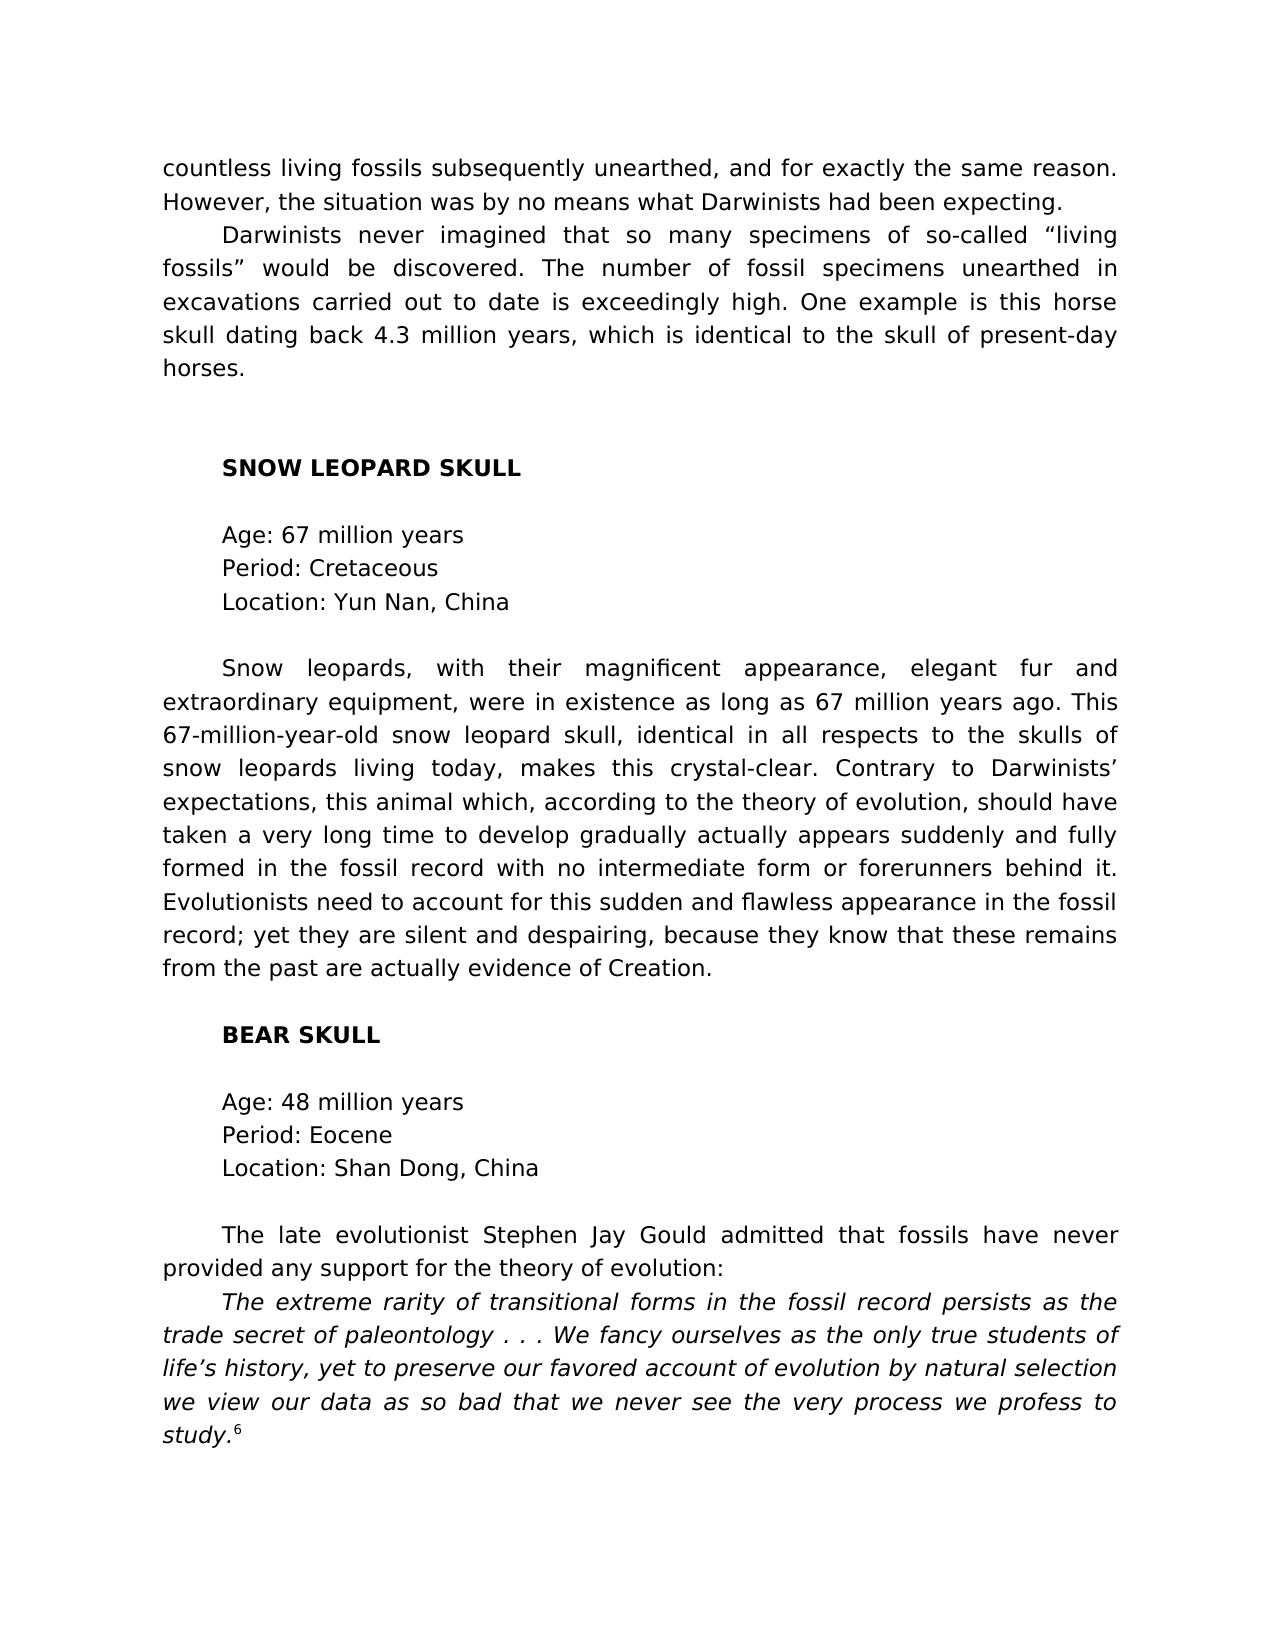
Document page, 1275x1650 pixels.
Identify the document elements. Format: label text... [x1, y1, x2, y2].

text BEAR SKULL [162, 1017, 1119, 1050]
text Location: Yun Nan, China [162, 583, 1119, 617]
text Snow leopards, with their magnificent appearance, elegant fur and extraordinary equipment, were in existence as long as 67 million years ago. This 67-million-year-old snow leopard skull, identical in all respects to the skulls of snow leopards living today, makes this crystal-clear. Contrary to Darwinists’ expectations, this animal which, according to the theory of evolution, should have taken a very long time to develop gradually actually appears suddenly and fully formed in the fossil record with no intermediate form or forerunners behind it. Evolutionists need to account for this sudden and flawless appearance in the fossil record; yet they are silent and despairing, because they know that these remains from the past are actually evidence of Creation. [162, 650, 1119, 983]
text SNOW LEOPARD SKULL [162, 450, 1119, 483]
text Period: Eocene [162, 1117, 1119, 1150]
text Period: Cretaceous [162, 550, 1119, 583]
text The late evolutionist Stephen Jay Gould admitted that fossils have never provided any support for the theory of evolution: [162, 1217, 1119, 1283]
text Age: 48 million years [162, 1083, 1119, 1117]
text Location: Shan Dong, China [162, 1150, 1119, 1183]
text countless living fossils subsequently unearthed, and for exactly the same reason. However, the situation was by no means what Darwinists had been expecting. [162, 150, 1119, 217]
text Darwinists never imagined that so many specimens of so-called “living fossils” would be discovered. The number of fossil specimens unearthed in excavations carried out to date is exceedingly high. One example is this horse skull dating back 4.3 million years, which is identical to the skull of present-day horses. [162, 217, 1119, 383]
text The extreme rarity of transitional forms in the fossil record persists as the trade secret of paleontology . . . We fancy ourselves as the only true students of life’s history, yet to preserve our favored account of evolution by natural selection we view our data as so bad that we never see the very process we profess to study.6 [162, 1283, 1119, 1450]
text Age: 67 million years [162, 517, 1119, 550]
